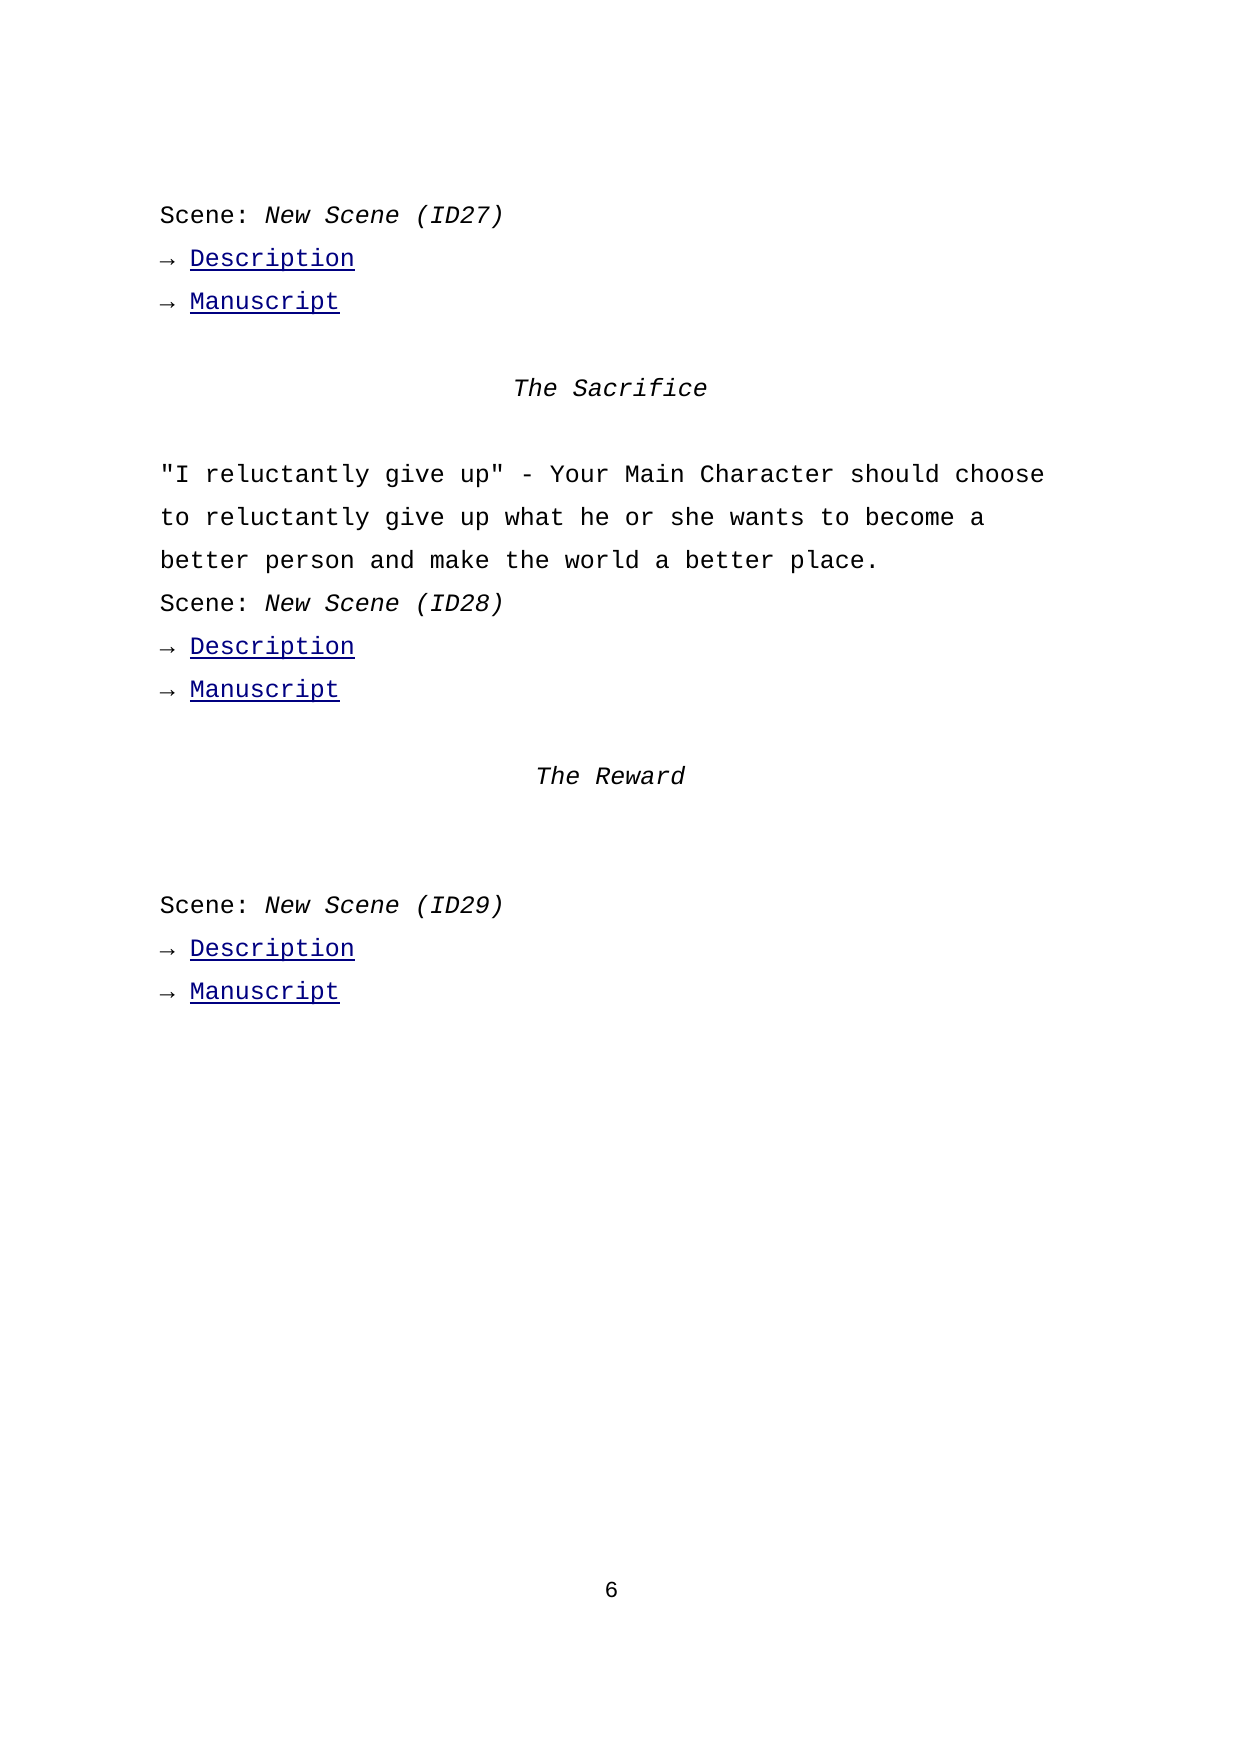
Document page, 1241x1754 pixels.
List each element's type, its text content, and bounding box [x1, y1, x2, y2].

text Scene: New Scene (ID27) [159, 189, 1063, 232]
subtitle The Sacrifice [159, 361, 1063, 404]
subtitle The Reward [159, 749, 1063, 793]
text → Manuscript [159, 275, 1063, 318]
text Scene: New Scene (ID28) [159, 577, 1063, 620]
text → Manuscript [159, 663, 1063, 706]
text → Description [159, 922, 1063, 965]
text → Description [159, 620, 1063, 663]
text → Manuscript [159, 965, 1063, 1008]
text "I reluctantly give up" - Your Main Character should choose to reluctantly give up what he or she wants to become a better person and make the world a better place. [159, 448, 1063, 577]
text → Description [159, 232, 1063, 275]
text Scene: New Scene (ID29) [159, 879, 1063, 922]
